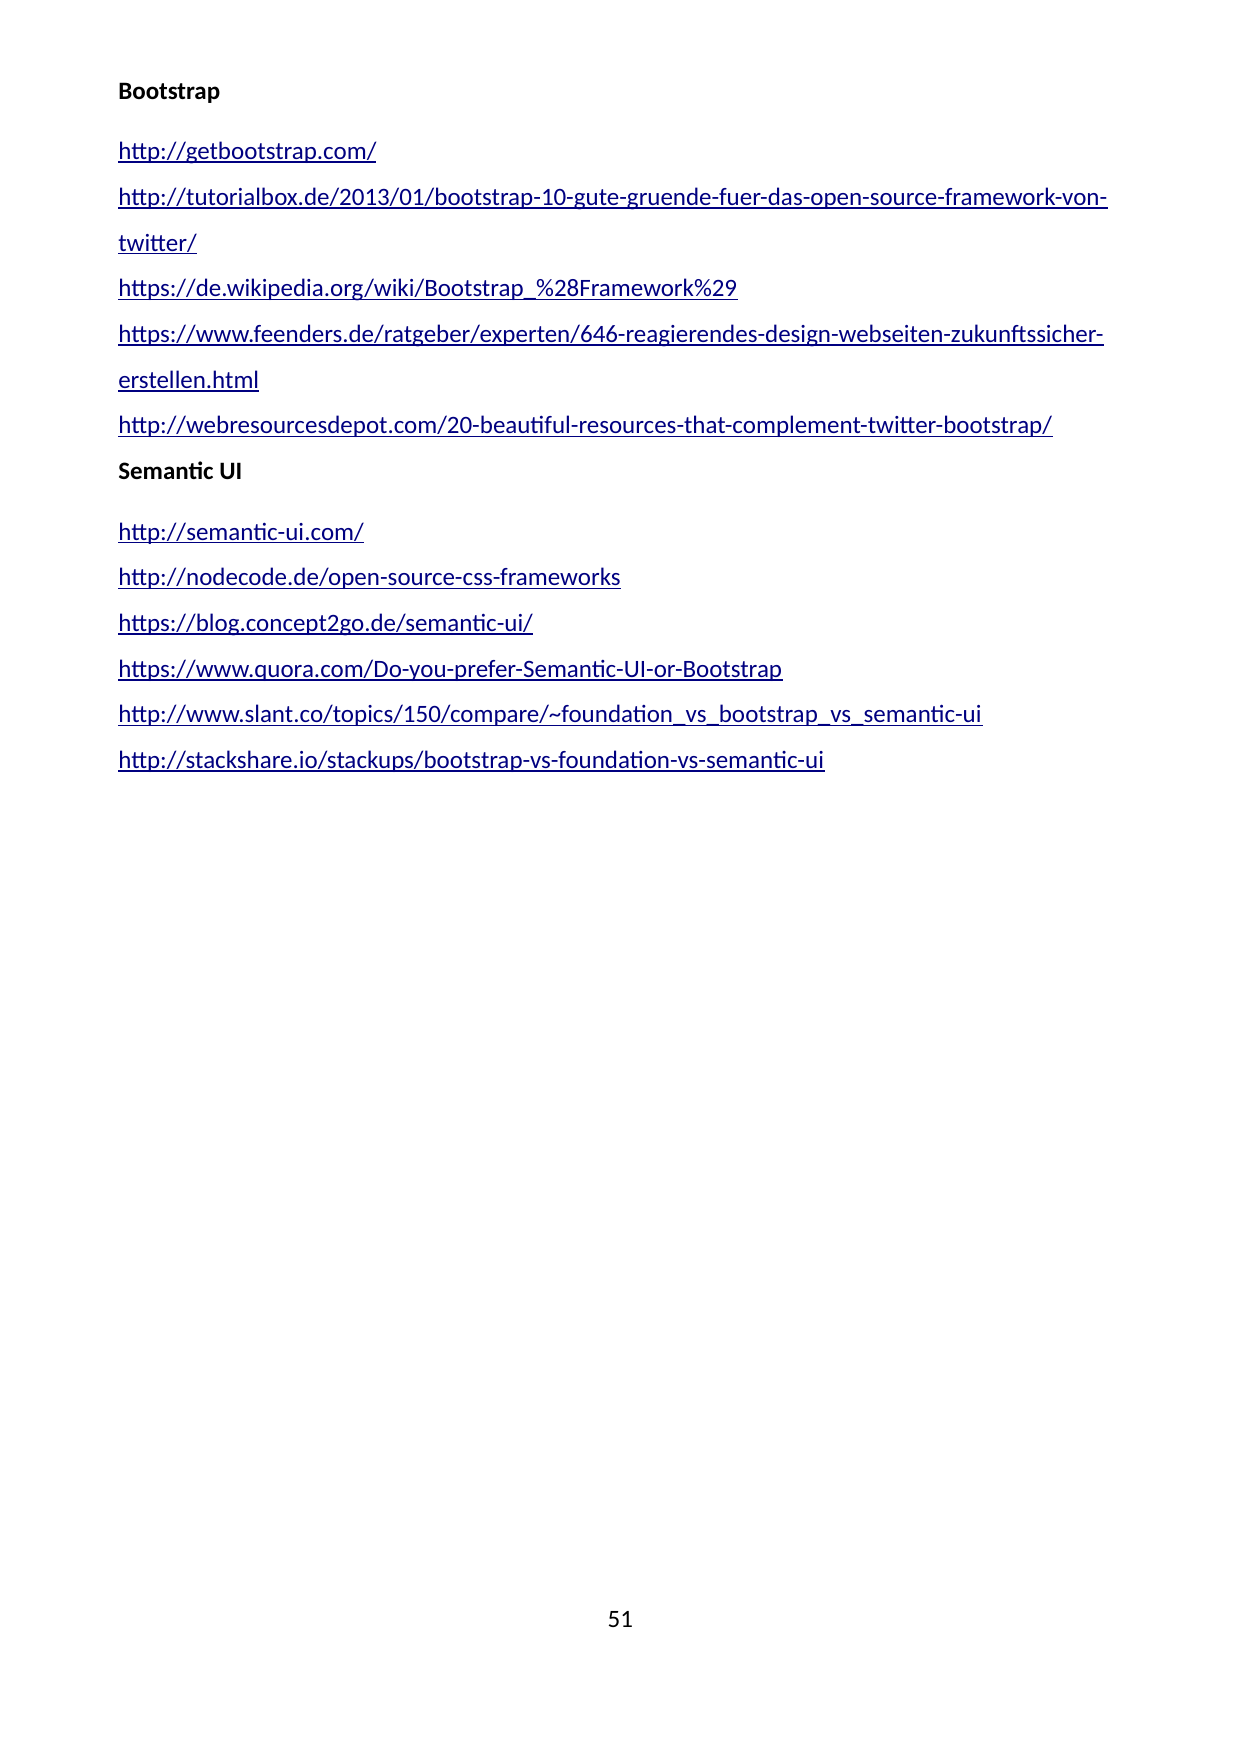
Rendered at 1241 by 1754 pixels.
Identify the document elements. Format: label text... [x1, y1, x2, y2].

text http://semantic-ui.com/ [118, 516, 1122, 546]
text http://www.slant.co/topics/150/compare/~foundation_vs_bootstrap_vs_semantic-ui [118, 699, 1122, 729]
text http://tutorialbox.de/2013/01/bootstrap-10-gute-gruende-fuer-das-open-source-framework-von-twitter/ [118, 181, 1122, 257]
text Bootstrap [118, 75, 1122, 106]
text https://blog.concept2go.de/semantic-ui/ [118, 607, 1122, 638]
text https://de.wikipedia.org/wiki/Bootstrap_%28Framework%29 [118, 272, 1122, 303]
text http://getbootstrap.com/ [118, 135, 1122, 166]
text https://www.feenders.de/ratgeber/experten/646-reagierendes-design-webseiten-zukunftssicher-erstellen.html [118, 318, 1122, 394]
text http://nodecode.de/open-source-css-frameworks [118, 561, 1122, 592]
text https://www.quora.com/Do-you-prefer-Semantic-UI-or-Bootstrap [118, 653, 1122, 683]
text http://stackshare.io/stackups/bootstrap-vs-foundation-vs-semantic-ui [118, 744, 1122, 775]
text Semantic UI [118, 455, 1122, 486]
text http://webresourcesdepot.com/20-beautiful-resources-that-complement-twitter-bootstrap/ [118, 410, 1122, 440]
